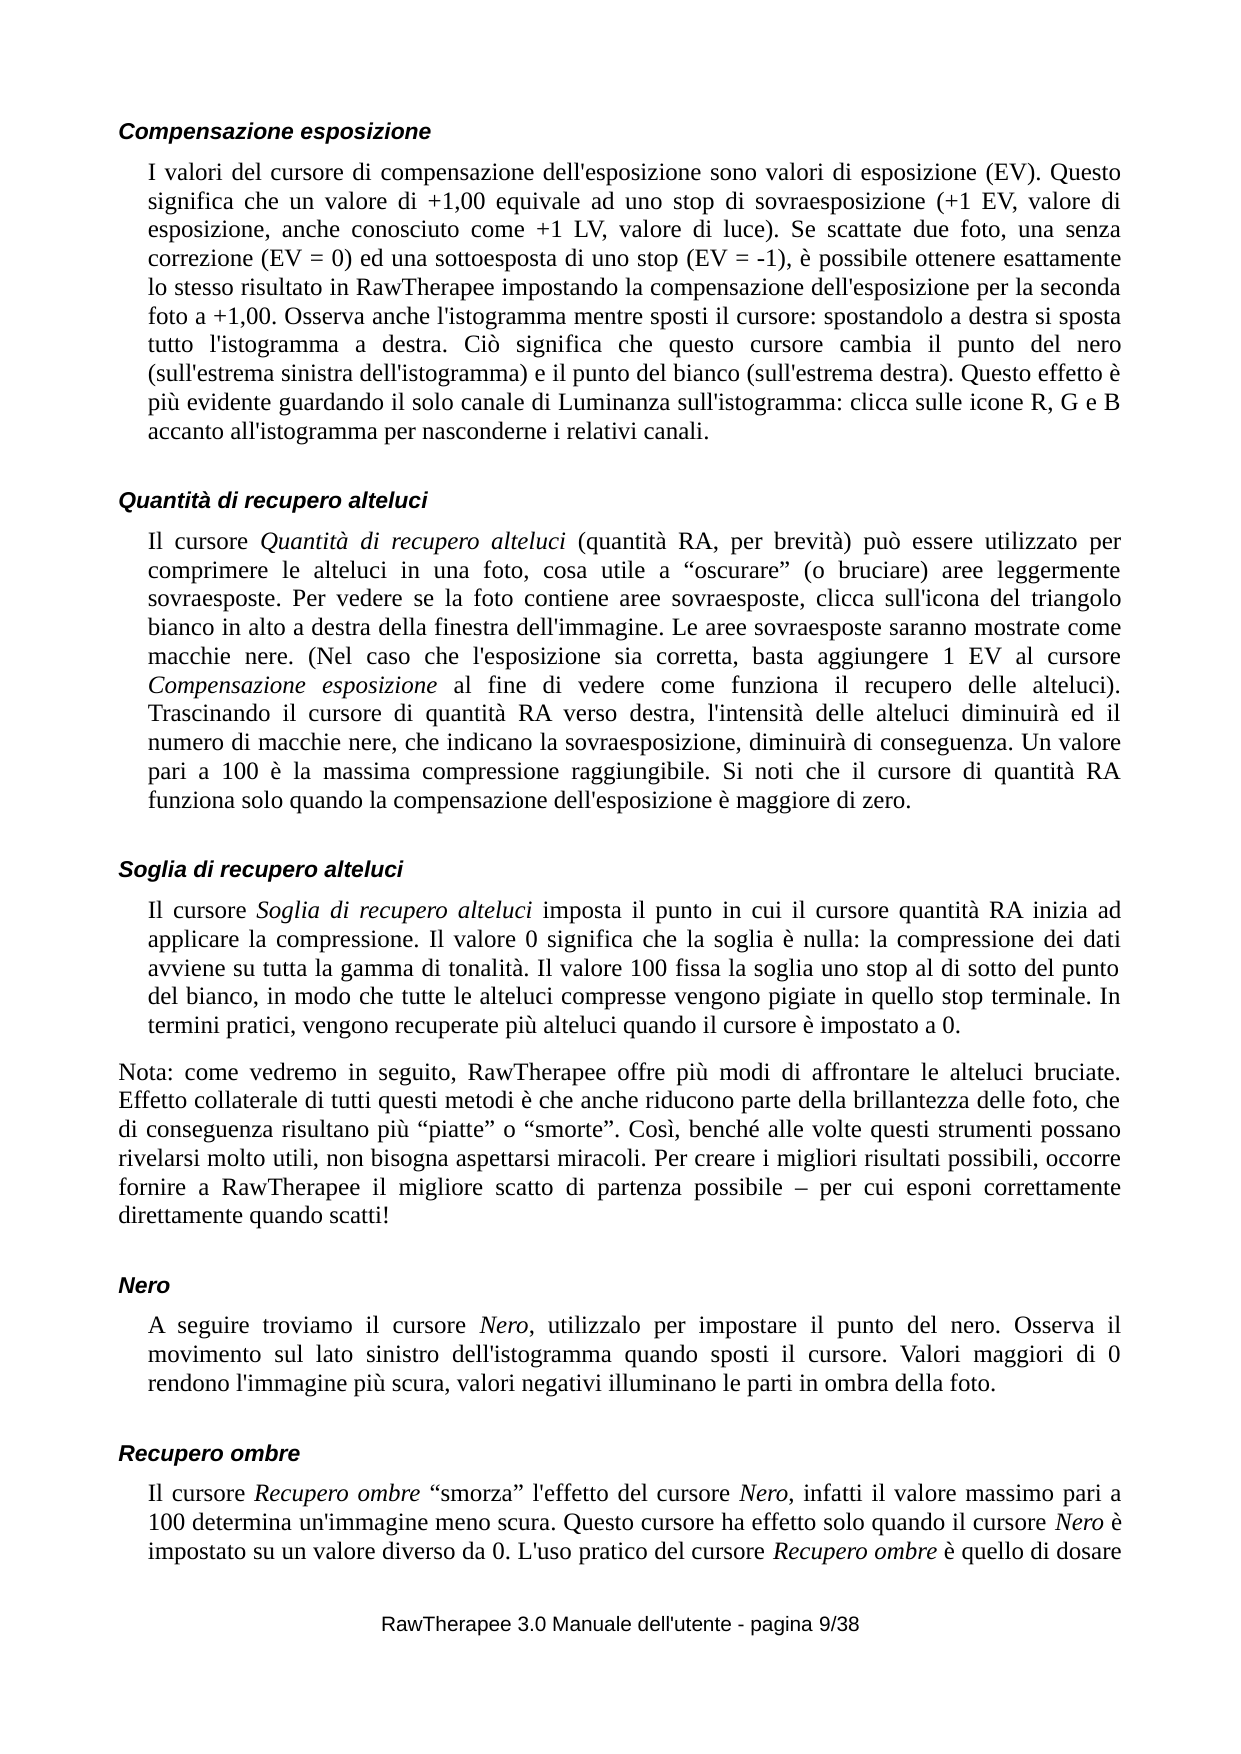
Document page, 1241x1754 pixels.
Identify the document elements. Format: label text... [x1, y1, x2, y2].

text Il cursore Soglia di recupero alteluci imposta il punto in cui il cursore quantità RA inizia ad applicare la compressione. Il valore 0 significa che la soglia è nulla: la compressione dei dati avviene su tutta la gamma di tonalità. Il valore 100 fissa la soglia uno stop al di sotto del punto del bianco, in modo che tutte le alteluci compresse vengono pigiate in quello stop terminale. In termini pratici, vengono recuperate più alteluci quando il cursore è impostato a 0. [148, 895, 1122, 1039]
text Il cursore Recupero ombre “smorza” l'effetto del cursore Nero, infatti il valore massimo pari a 100 determina un'immagine meno scura. Questo cursore ha effetto solo quando il cursore Nero è impostato su un valore diverso da 0. L'uso pratico del cursore Recupero ombre è quello di dosare [148, 1478, 1122, 1565]
subtitle Recupero ombre [118, 1439, 1122, 1466]
subtitle Nero [118, 1272, 1122, 1298]
subtitle Compensazione esposizione [118, 118, 1122, 144]
subtitle Soglia di recupero alteluci [118, 856, 1122, 883]
subtitle Quantità di recupero alteluci [118, 487, 1122, 513]
text Il cursore Quantità di recupero alteluci (quantità RA, per brevità) può essere utilizzato per comprimere le alteluci in una foto, cosa utile a “oscurare” (o bruciare) aree leggermente sovraesposte. Per vedere se la foto contiene aree sovraesposte, clicca sull'icona del triangolo bianco in alto a destra della finestra dell'immagine. Le aree sovraesposte saranno mostrate come macchie nere. (Nel caso che l'esposizione sia corretta, basta aggiungere 1 EV al cursore Compensazione esposizione al fine di vedere come funziona il recupero delle alteluci). Trascinando il cursore di quantità RA verso destra, l'intensità delle alteluci diminuirà ed il numero di macchie nere, che indicano la sovraesposizione, diminuirà di conseguenza. Un valore pari a 100 è la massima compressione raggiungibile. Si noti che il cursore di quantità RA funziona solo quando la compensazione dell'esposizione è maggiore di zero. [148, 526, 1122, 813]
text Nota: come vedremo in seguito, RawTherapee offre più modi di affrontare le alteluci bruciate. Effetto collaterale di tutti questi metodi è che anche riducono parte della brillantezza delle foto, che di conseguenza risultano più “piatte” o “smorte”. Così, benché alle volte questi strumenti possano rivelarsi molto utili, non bisogna aspettarsi miracoli. Per creare i migliori risultati possibili, occorre fornire a RawTherapee il migliore scatto di partenza possibile – per cui esponi correttamente direttamente quando scatti! [118, 1057, 1122, 1229]
text I valori del cursore di compensazione dell'esposizione sono valori di esposizione (EV). Questo significa che un valore di +1,00 equivale ad uno stop di sovraesposizione (+1 EV, valore di esposizione, anche conosciuto come +1 LV, valore di luce). Se scattate due foto, una senza correzione (EV = 0) ed una sottoesposta di uno stop (EV = -1), è possibile ottenere esattamente lo stesso risultato in RawTherapee impostando la compensazione dell'esposizione per la seconda foto a +1,00. Osserva anche l'istogramma mentre sposti il cursore: spostandolo a destra si sposta tutto l'istogramma a destra. Ciò significa che questo cursore cambia il punto del nero (sull'estrema sinistra dell'istogramma) e il punto del bianco (sull'estrema destra). Questo effetto è più evidente guardando il solo canale di Luminanza sull'istogramma: clicca sulle icone R, G e B accanto all'istogramma per nasconderne i relativi canali. [148, 157, 1122, 444]
text A seguire troviamo il cursore Nero, utilizzalo per impostare il punto del nero. Osserva il movimento sul lato sinistro dell'istogramma quando sposti il cursore. Valori maggiori di 0 rendono l'immagine più scura, valori negativi illuminano le parti in ombra della foto. [148, 1311, 1122, 1397]
